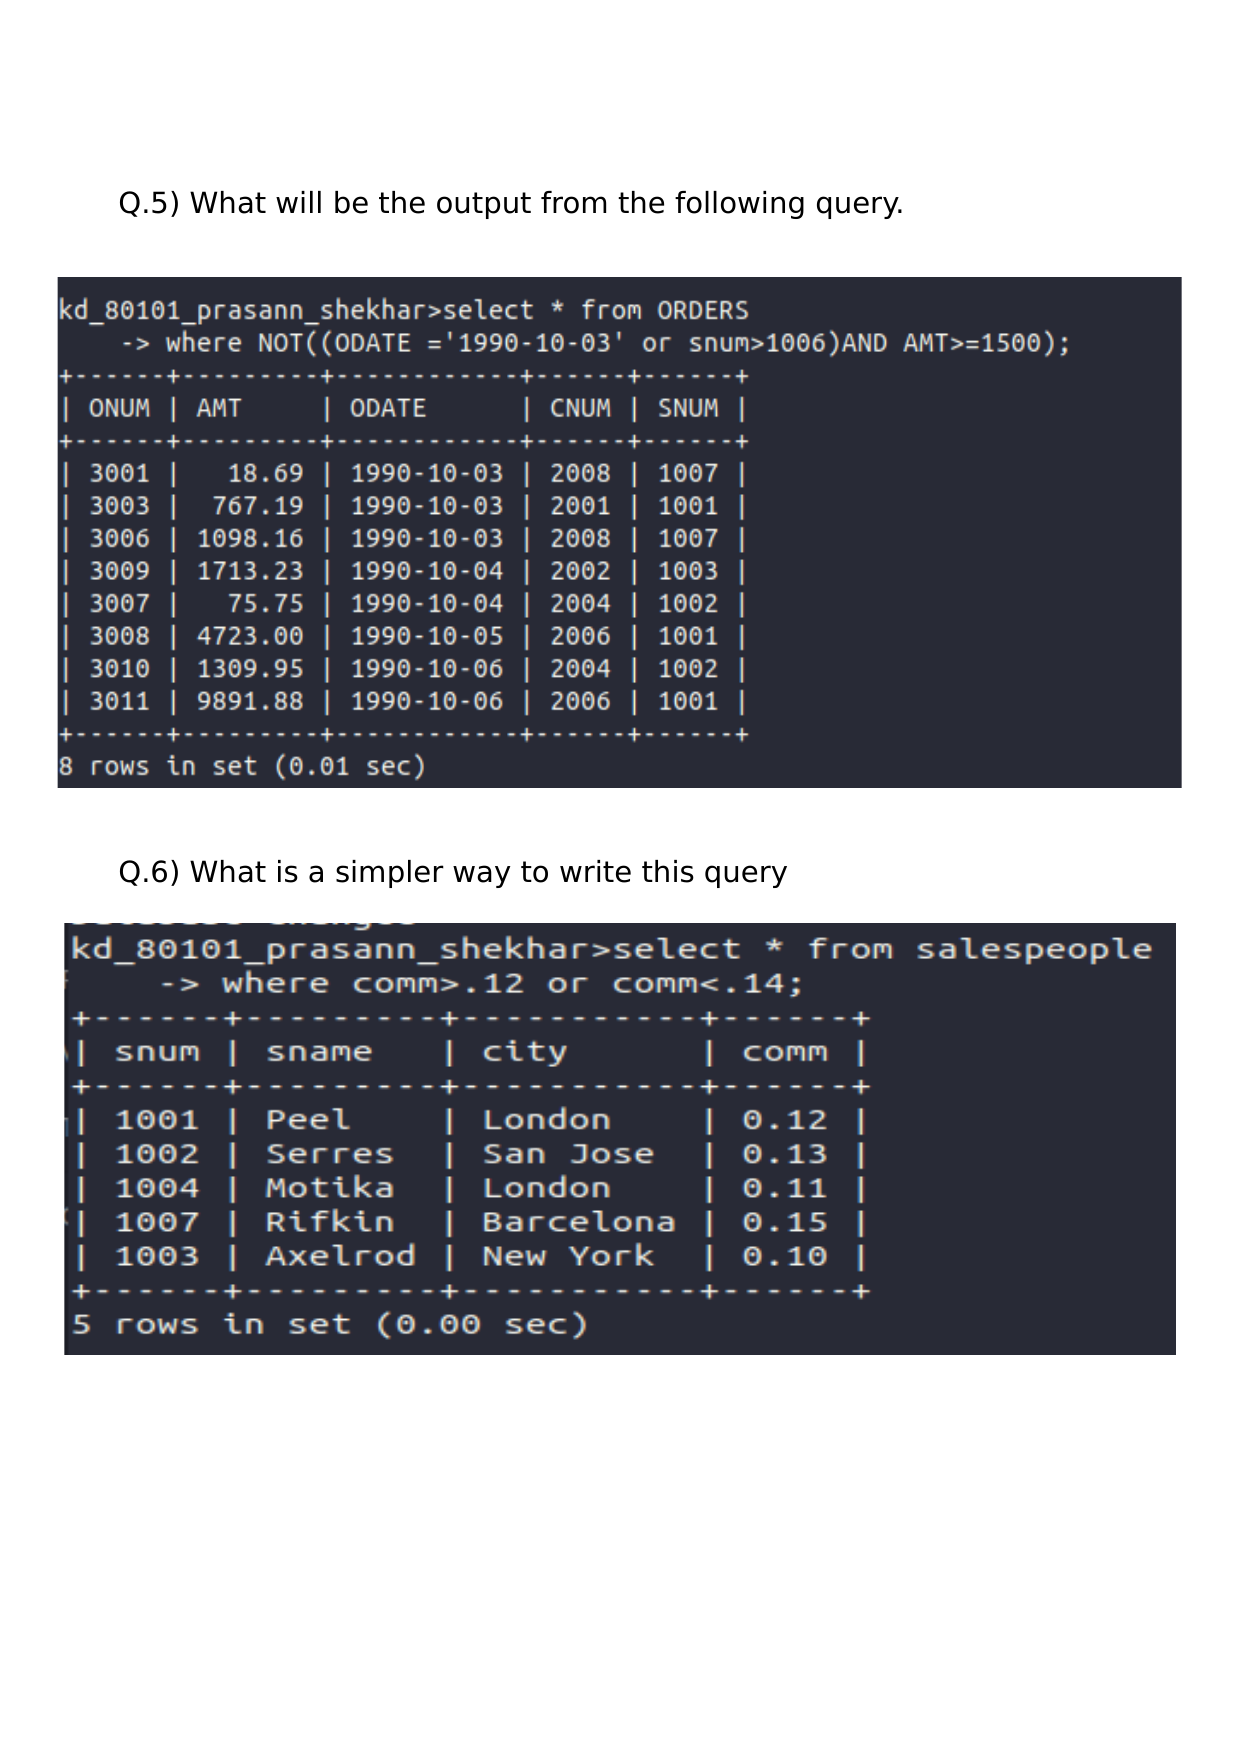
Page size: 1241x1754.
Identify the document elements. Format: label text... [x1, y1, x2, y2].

text Q.5) What will be the output from the following query. [118, 186, 1122, 220]
picture [64, 923, 1176, 1355]
picture [57, 277, 1182, 788]
text Q.6) What is a simpler way to write this query [118, 855, 1122, 889]
